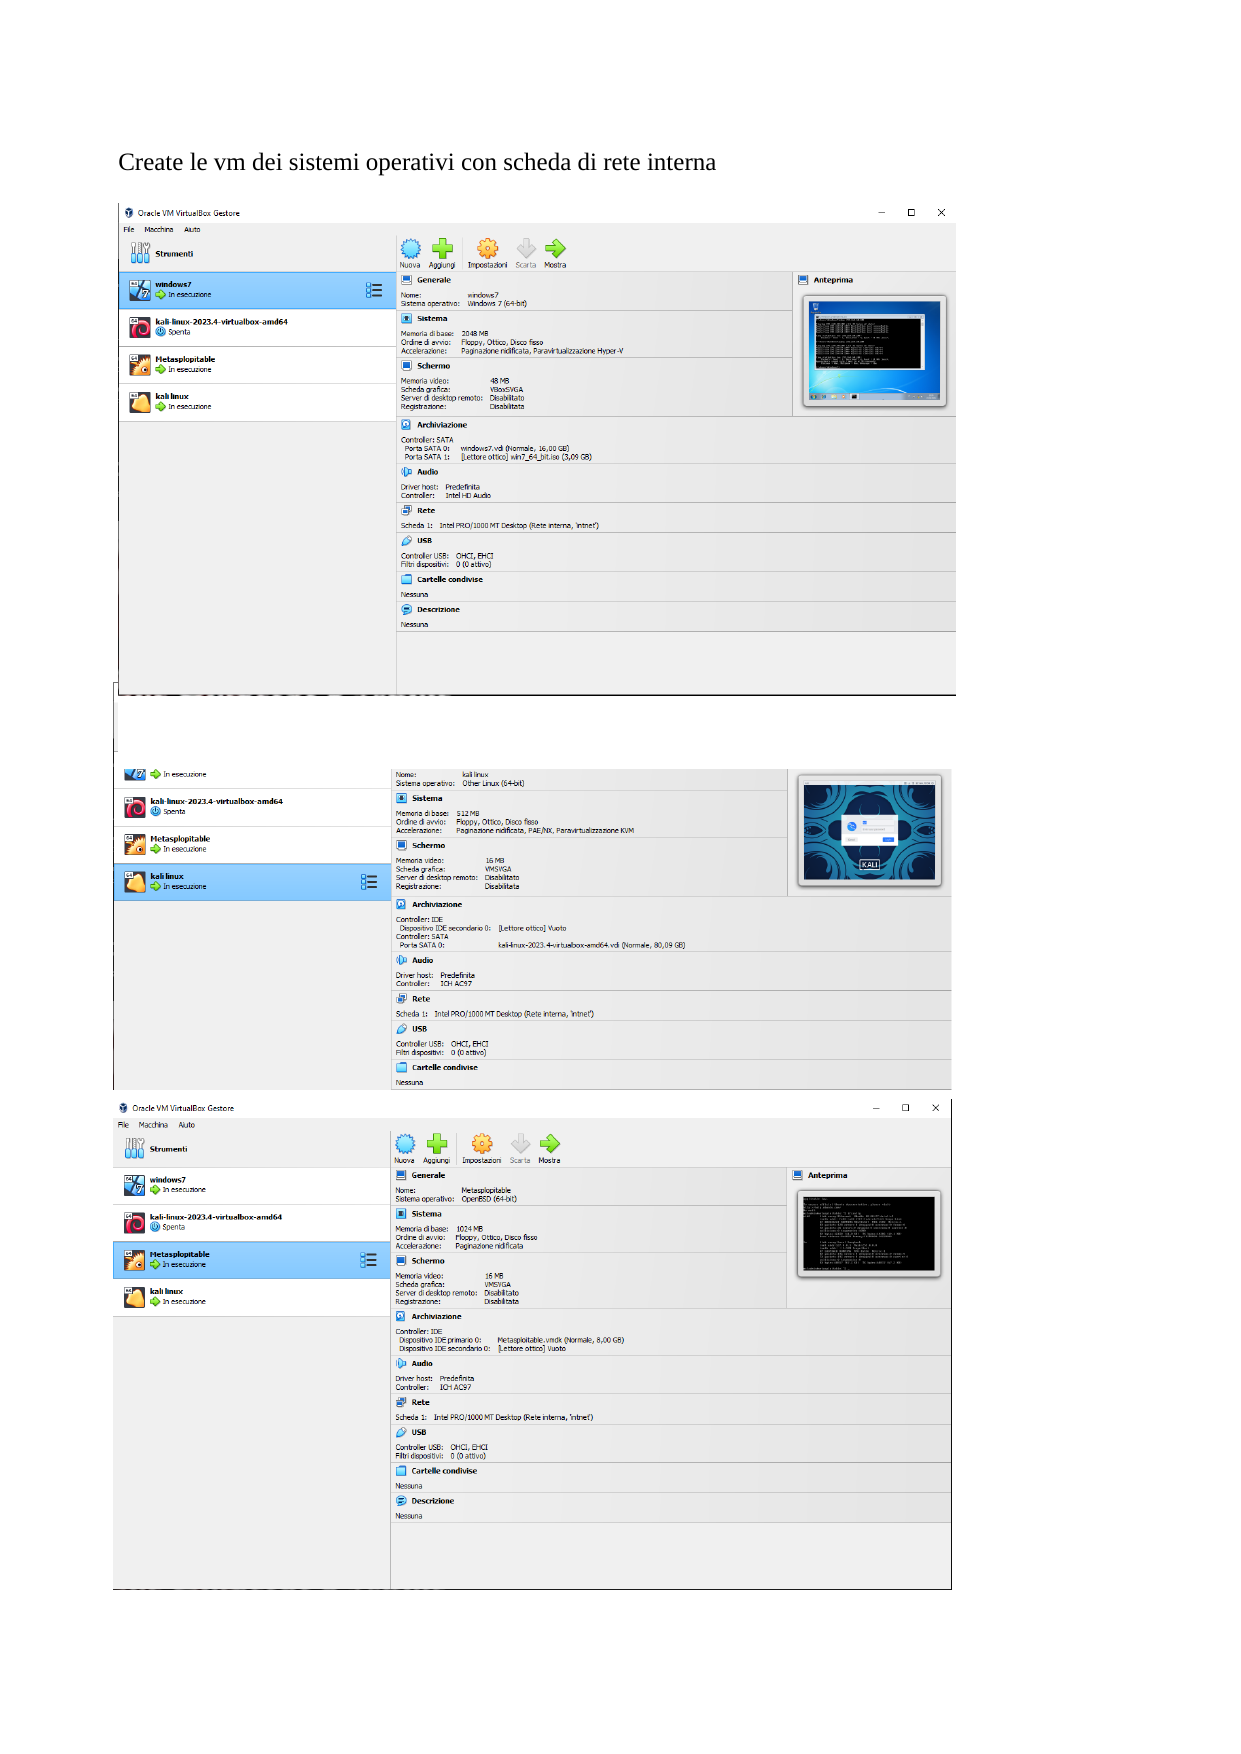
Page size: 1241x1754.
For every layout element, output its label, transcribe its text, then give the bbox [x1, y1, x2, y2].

text Create le vm dei sistemi operativi con scheda di rete interna [118, 147, 1122, 176]
picture [113, 203, 1123, 1664]
